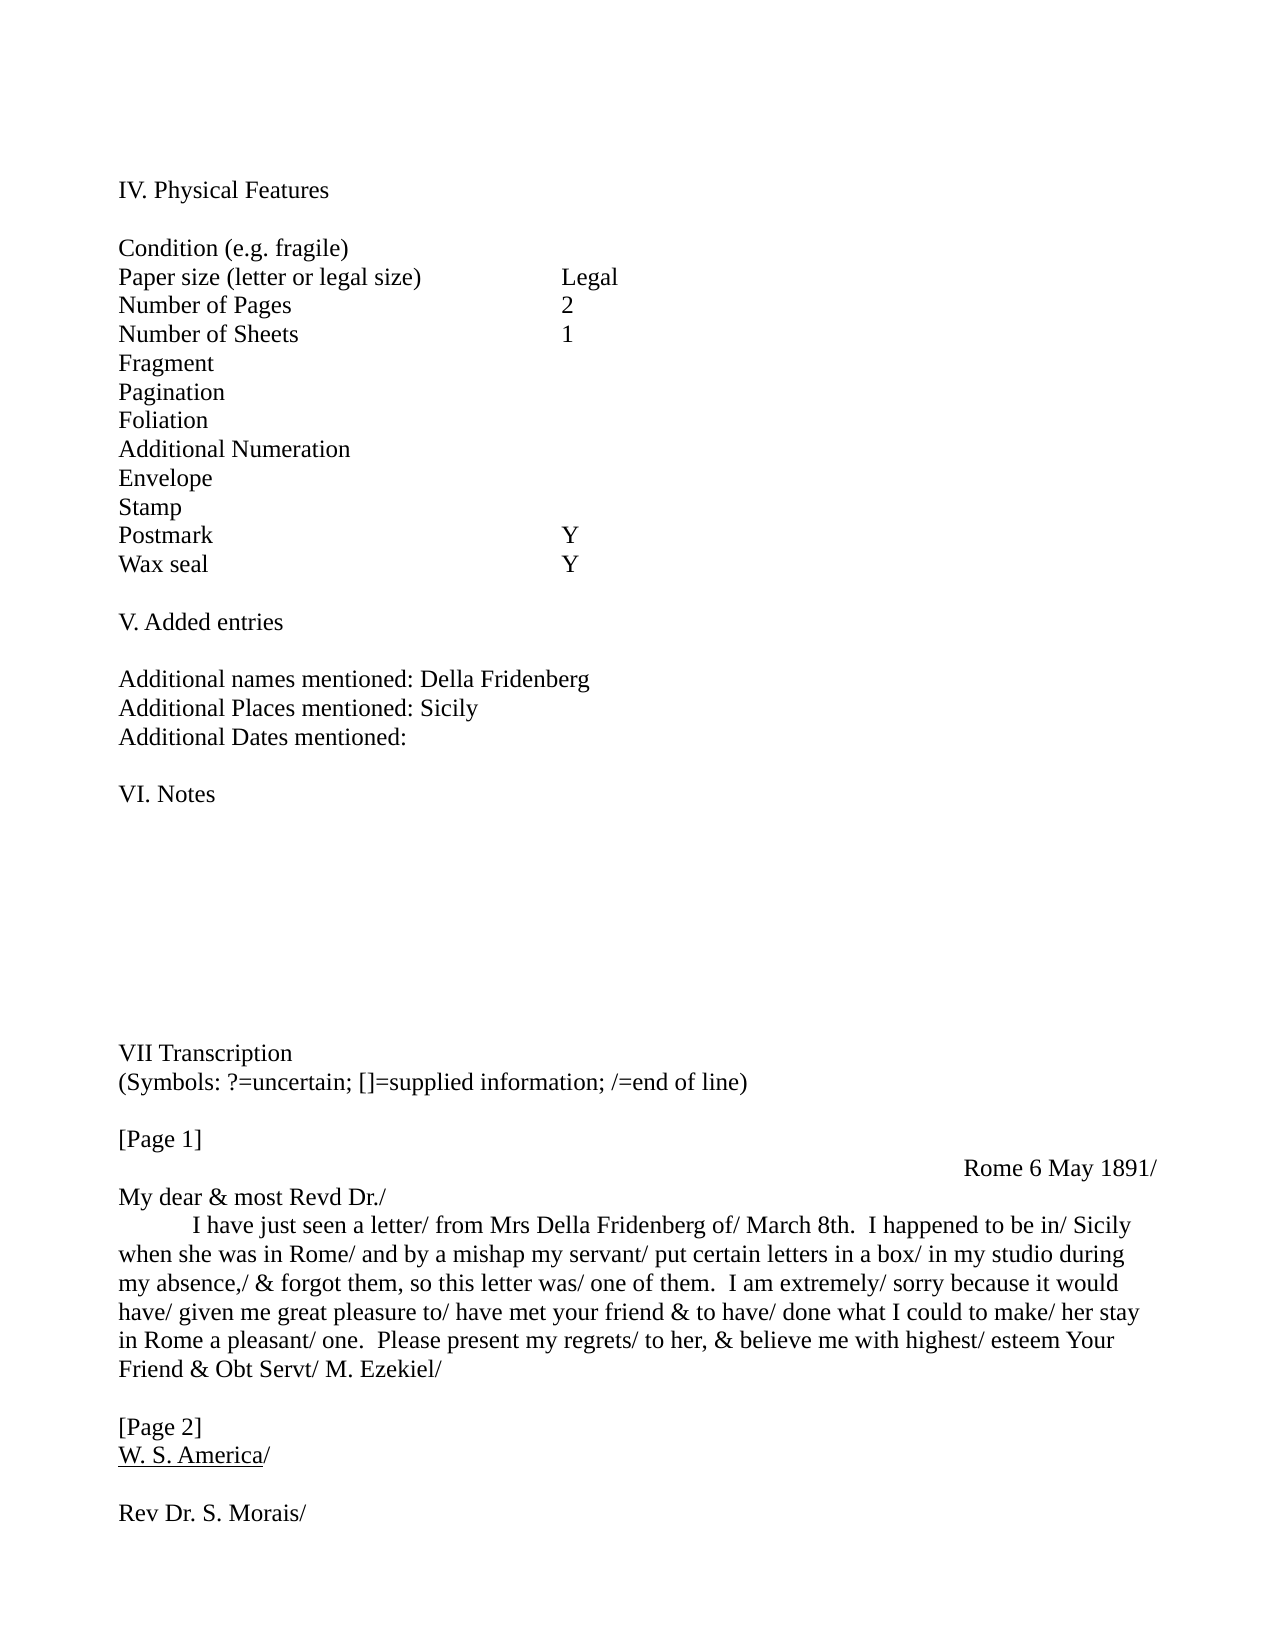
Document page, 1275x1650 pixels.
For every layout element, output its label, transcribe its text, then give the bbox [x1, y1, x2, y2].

text I have just seen a letter/ from Mrs Della Fridenberg of/ March 8th. I happened to be in/ Sicily when she was in Rome/ and by a mishap my servant/ put certain letters in a box/ in my studio during my absence,/ & forgot them, so this letter was/ one of them. I am extremely/ sorry because it would have/ given me great pleasure to/ have met your friend & to have/ done what I could to make/ her stay in Rome a pleasant/ one. Please present my regrets/ to her, & believe me with highest/ esteem Your Friend & Obt Servt/ M. Ezekiel/ [118, 1211, 1157, 1383]
text Pagination [118, 377, 1157, 406]
text V. Added entries [118, 607, 1157, 636]
text Rev Dr. S. Morais/ [118, 1498, 1157, 1527]
text VI. Notes [118, 779, 1157, 808]
text Number of Pages 2 [118, 291, 1157, 319]
text VII Transcription [118, 1038, 1157, 1067]
text Fragment [118, 348, 1157, 377]
text Paper size (letter or legal size) Legal [118, 262, 1157, 291]
text Additional names mentioned: Della Fridenberg [118, 664, 1157, 693]
text Additional Places mentioned: Sicily [118, 693, 1157, 722]
text Number of Sheets 1 [118, 319, 1157, 348]
text Stamp [118, 492, 1157, 521]
text [Page 1] [118, 1124, 1157, 1153]
text Rome 6 May 1891/ [118, 1153, 1157, 1182]
text Envelope [118, 463, 1157, 492]
text Additional Numeration [118, 434, 1157, 463]
text IV. Physical Features [118, 176, 1157, 204]
text Additional Dates mentioned: [118, 722, 1157, 751]
text [Page 2] [118, 1412, 1157, 1441]
text Postma rk Y [118, 521, 1157, 549]
text My dear & most Revd Dr./ [118, 1182, 1157, 1211]
text Wax seal Y [118, 549, 1157, 578]
text Condition (e.g. fragile) [118, 233, 1157, 262]
text W. S. America/ [118, 1441, 1157, 1469]
text (Symbols: ?=uncertain; []=supplied information; /=end of line) [118, 1067, 1157, 1096]
text Foliation [118, 406, 1157, 434]
